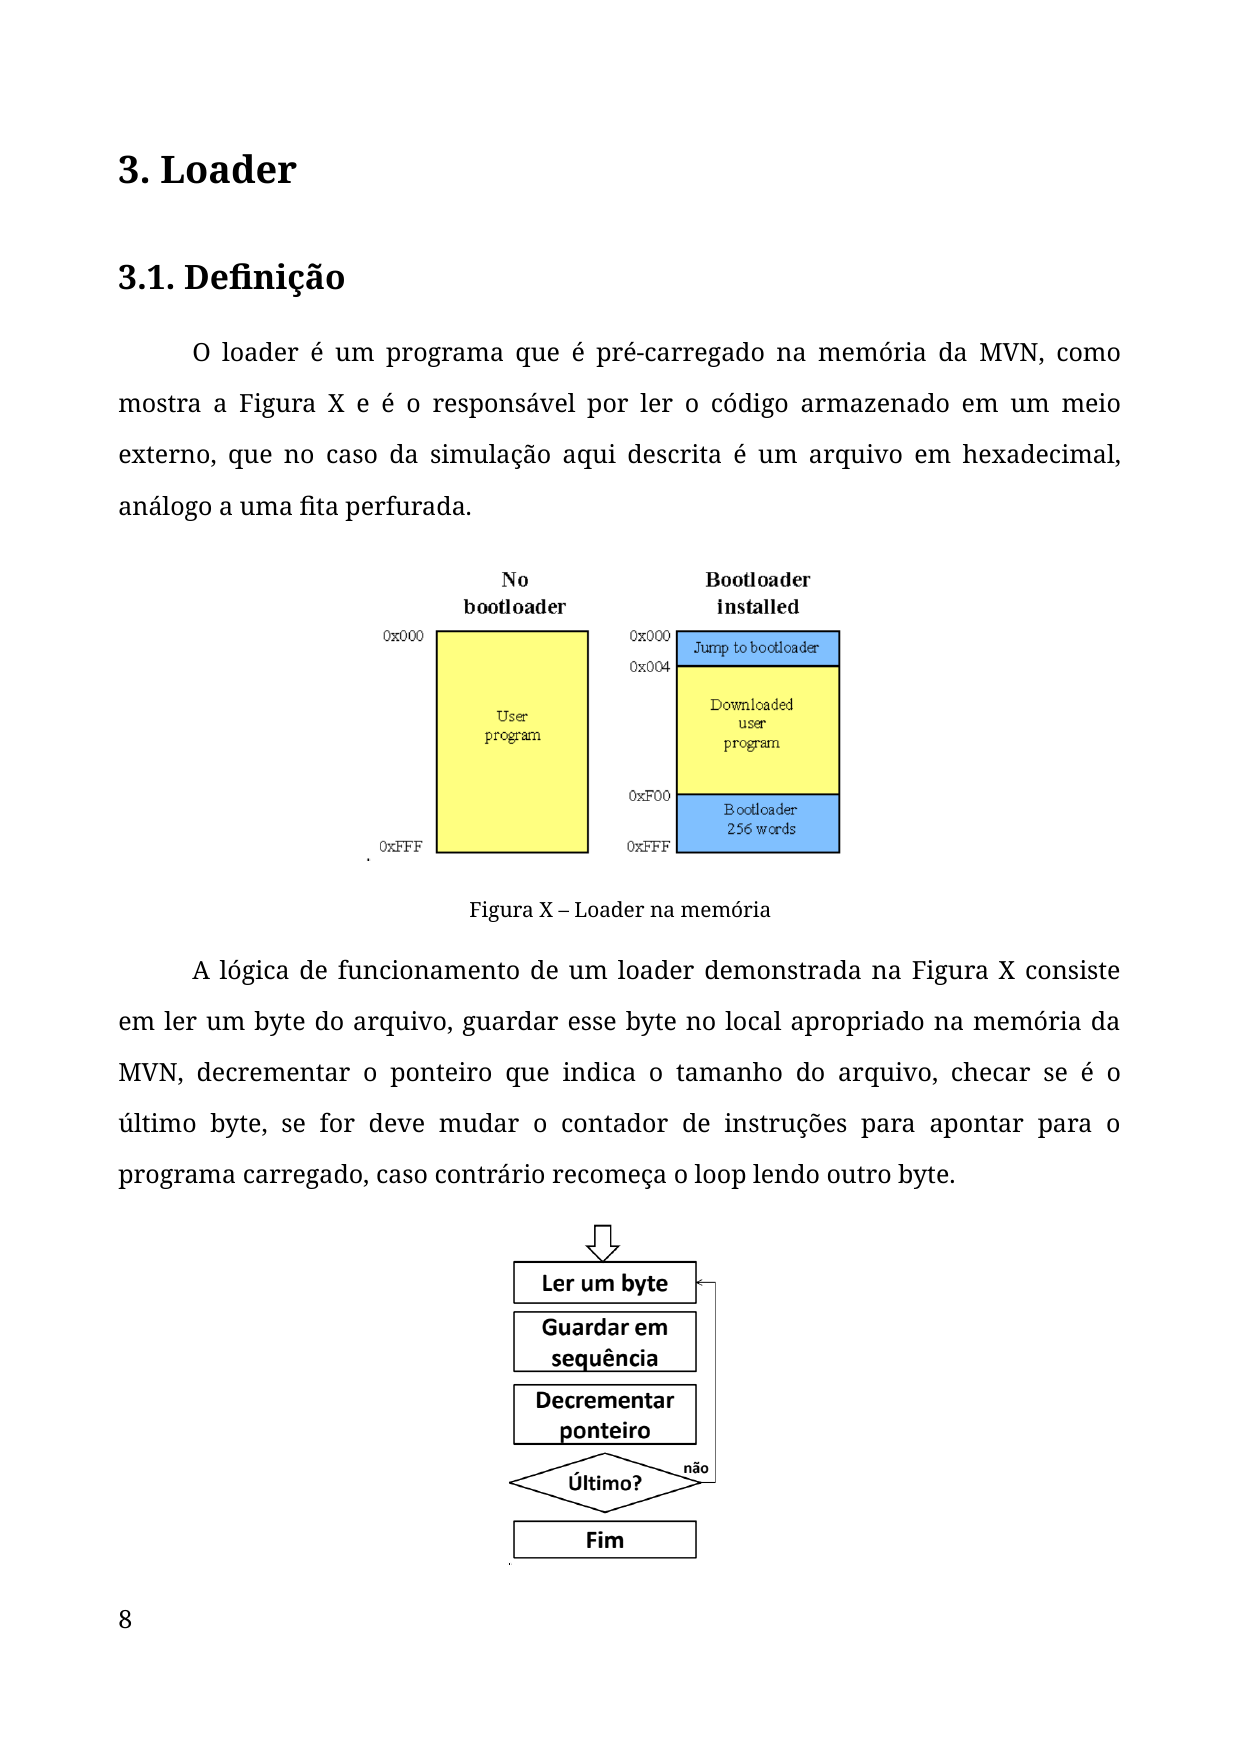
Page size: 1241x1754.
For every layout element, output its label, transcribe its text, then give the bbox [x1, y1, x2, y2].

picture [504, 1222, 736, 1565]
text A lógica de funcionamento de um loader demonstrada na Figura X consiste em ler um byte do arquivo, guardar esse byte no local apropriado na memória da MVN, decrementar o ponteiro que indica o tamanho do arquivo, checar se é o último byte, se for deve mudar o contador de instruções para apontar para o programa carregado, caso contrário recomeça o loop lendo outro byte. [118, 952, 1122, 1191]
picture [363, 553, 872, 861]
text O loader é um programa que é pré-carregado na memória da MVN, como mostra a Figura X e é o responsável por ler o código armazenado em um meio externo, que no caso da simulação aqui descrita é um arquivo em hexadecimal, análogo a uma fita perfurada. [118, 335, 1122, 522]
subtitle 3. Loader [118, 143, 1122, 195]
subtitle 3.1. Definição [118, 254, 1122, 300]
text Figura X – Loader na memória [118, 895, 1122, 924]
